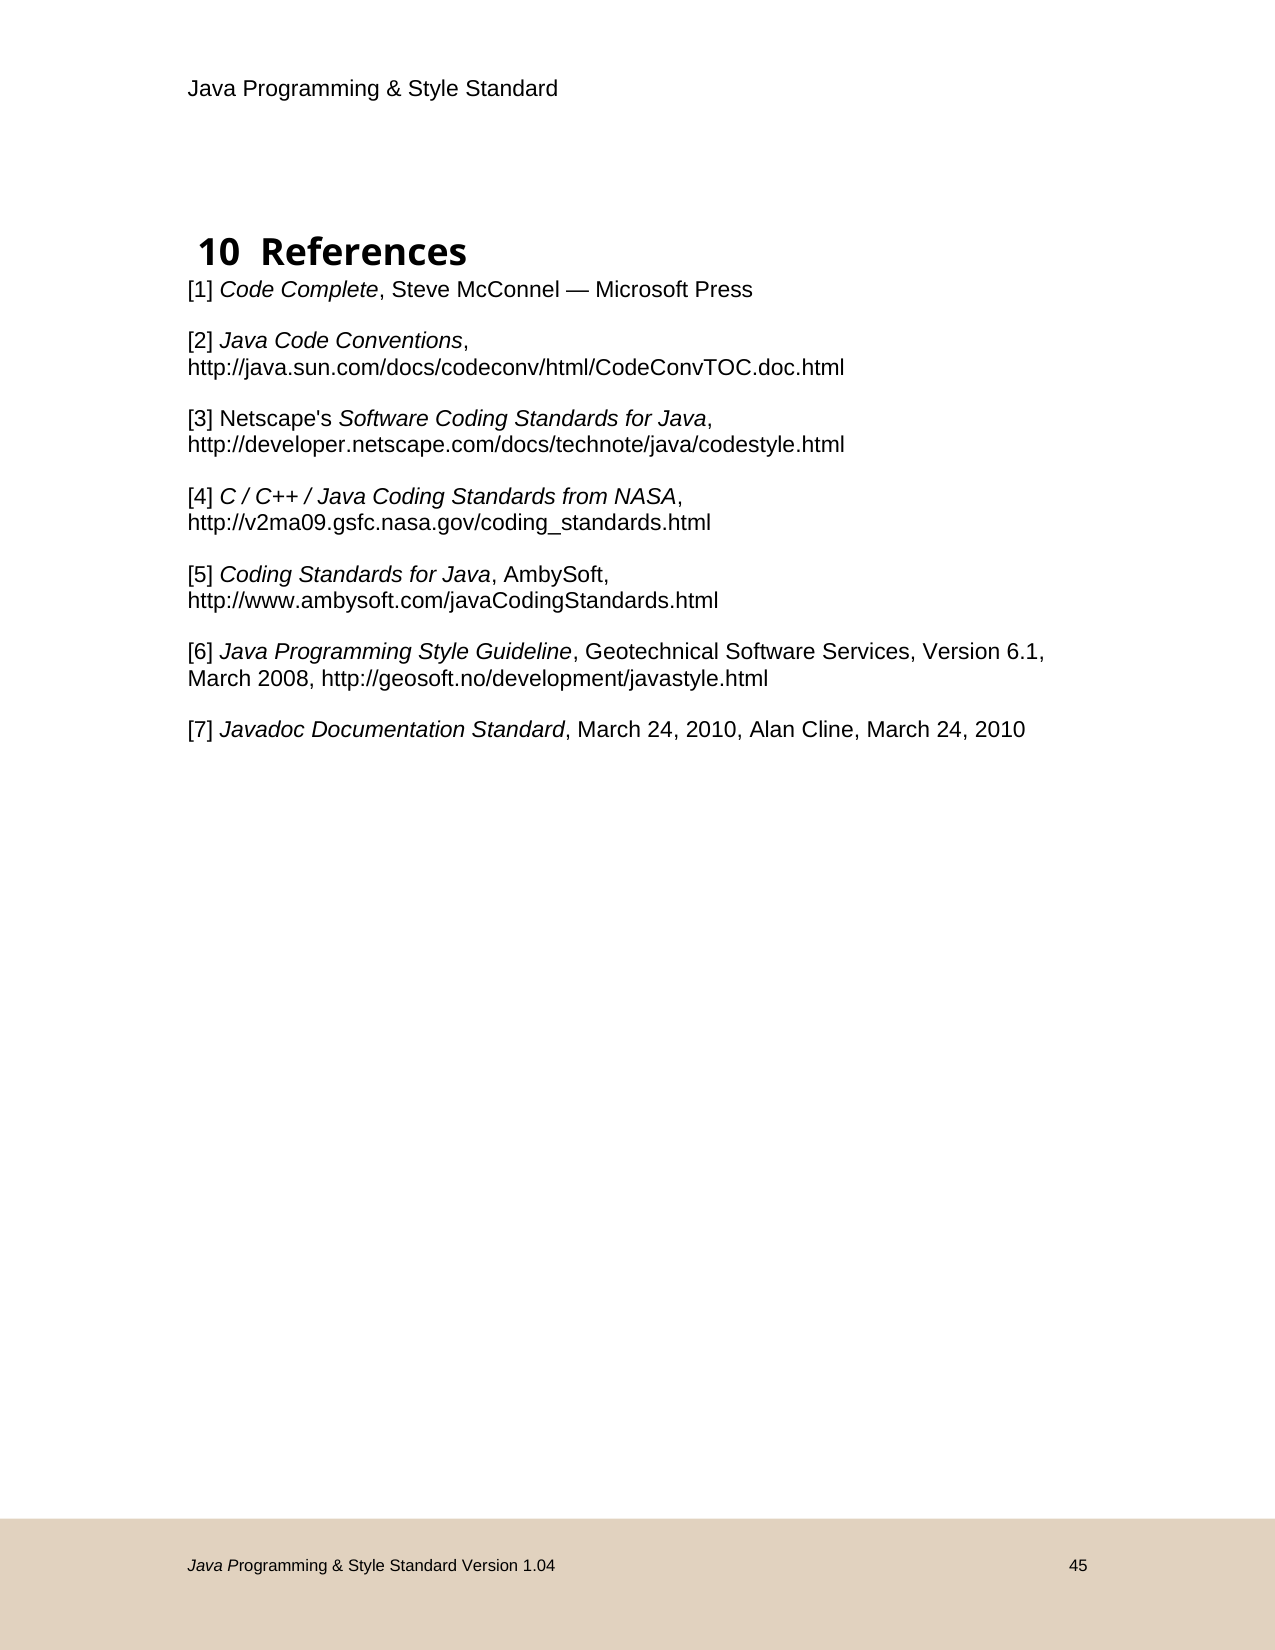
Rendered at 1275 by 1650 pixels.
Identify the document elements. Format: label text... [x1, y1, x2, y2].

text [6] Java Programming Style Guideline, Geotechnical Software Services, Version 6.1, March 2008, http://geosoft.no/development/javastyle.html [187, 638, 1087, 691]
text [5] Coding Standards for Java, AmbySoft, http://www.ambysoft.com/javaCodingStandards.html [187, 561, 1087, 613]
text [1] Code Complete, Steve McConnel — Microsoft Press [187, 276, 1087, 302]
subtitle References [187, 225, 1087, 276]
text [2] Java Code Conventions, http://java.sun.com/docs/codeconv/html/CodeConvTOC.doc.html [187, 327, 1087, 380]
text [3] Netscape's Software Coding Standards for Java, http://developer.netscape.com/docs/technote/java/codestyle.html [187, 405, 1087, 458]
text [7] Javadoc Documentation Standard, March 24, 2010, Alan Cline, March 24, 2010 [187, 716, 1087, 742]
text [4] C / C++ / Java Coding Standards from NASA, http://v2ma09.gsfc.nasa.gov/coding_standards.html [187, 483, 1087, 536]
